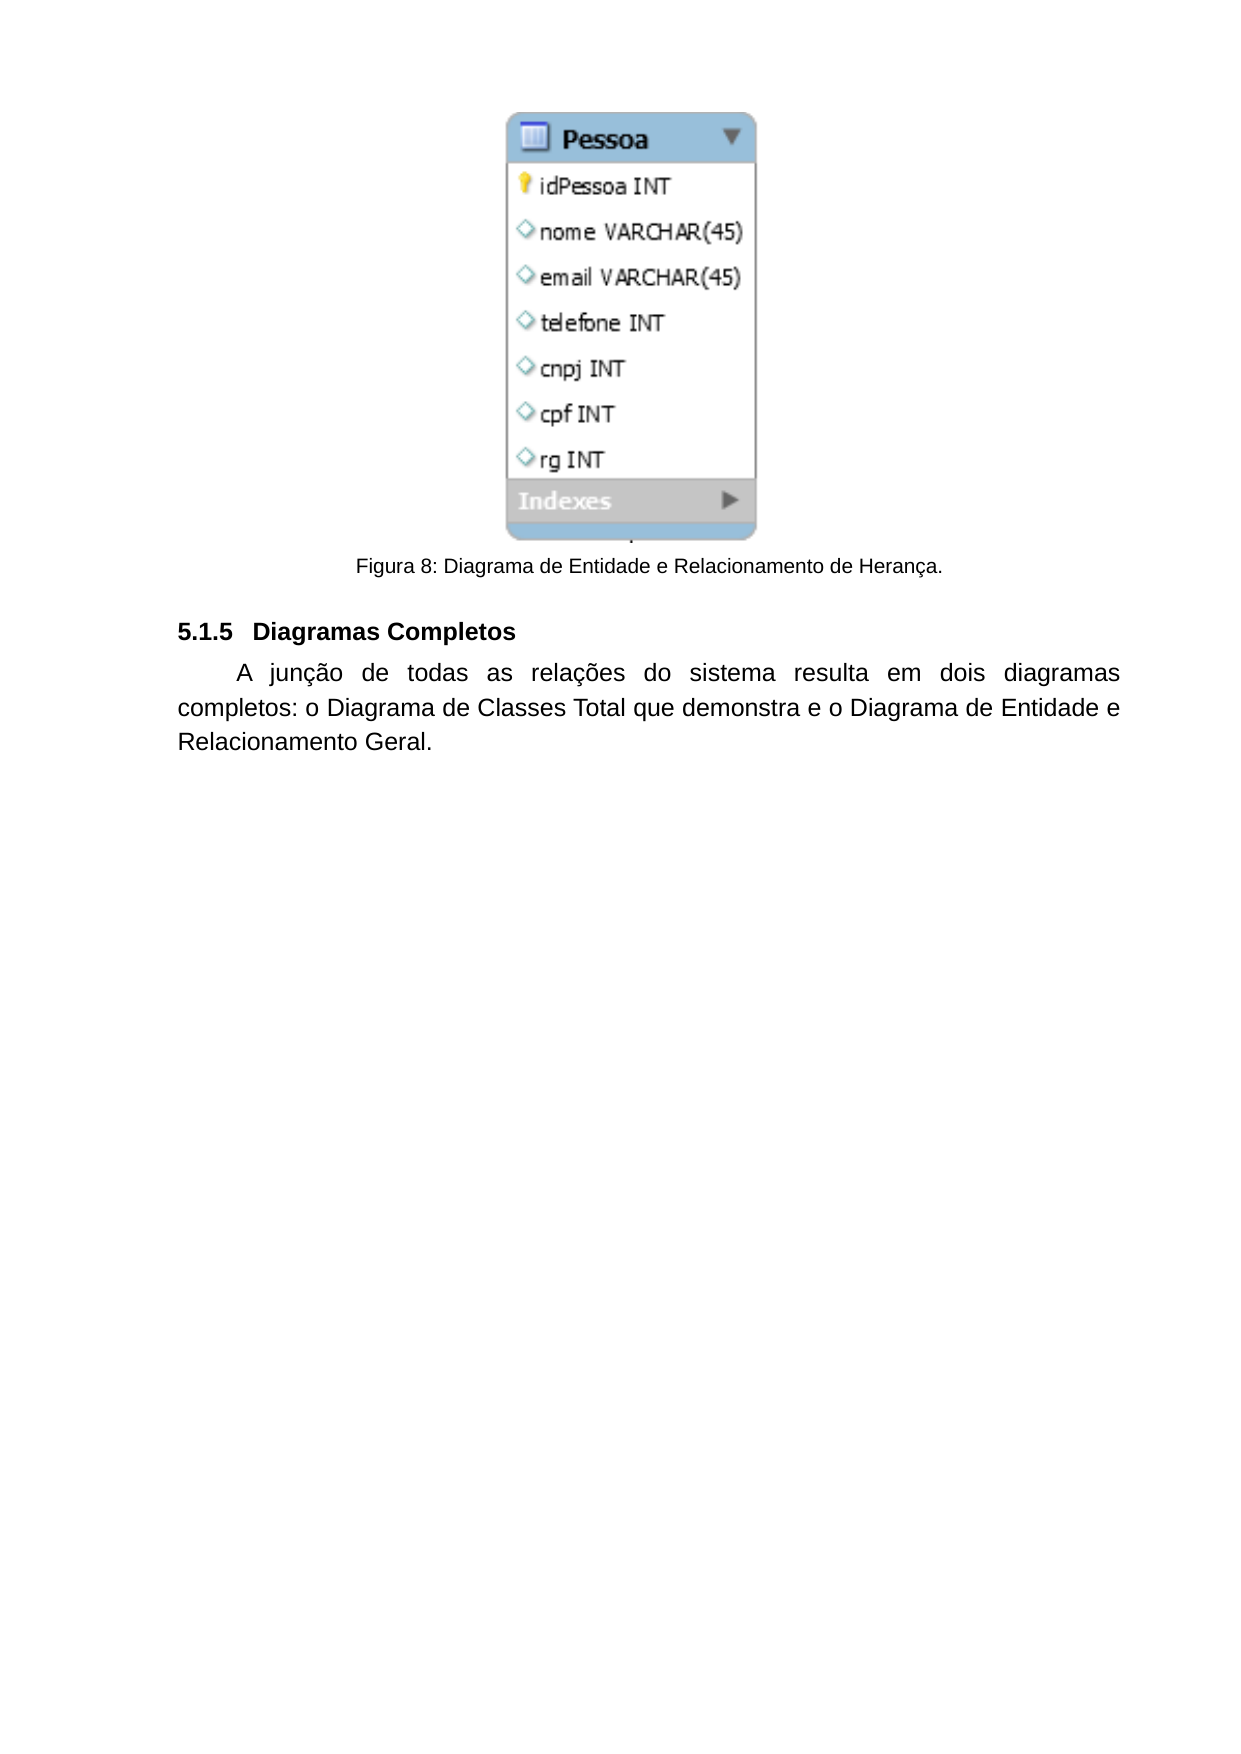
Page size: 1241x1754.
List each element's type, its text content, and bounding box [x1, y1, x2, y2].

text Figura 8: Diagrama de Entidade e Relacionamento de Herança. [177, 118, 1122, 578]
picture [494, 112, 805, 543]
subtitle Diagramas Completos [177, 617, 1122, 646]
text A junção de todas as relações do sistema resulta em dois diagramas completos: o Diagrama de Classes Total que demonstra e o Diagrama de Entidade e Relacionamento Geral. [177, 658, 1122, 756]
